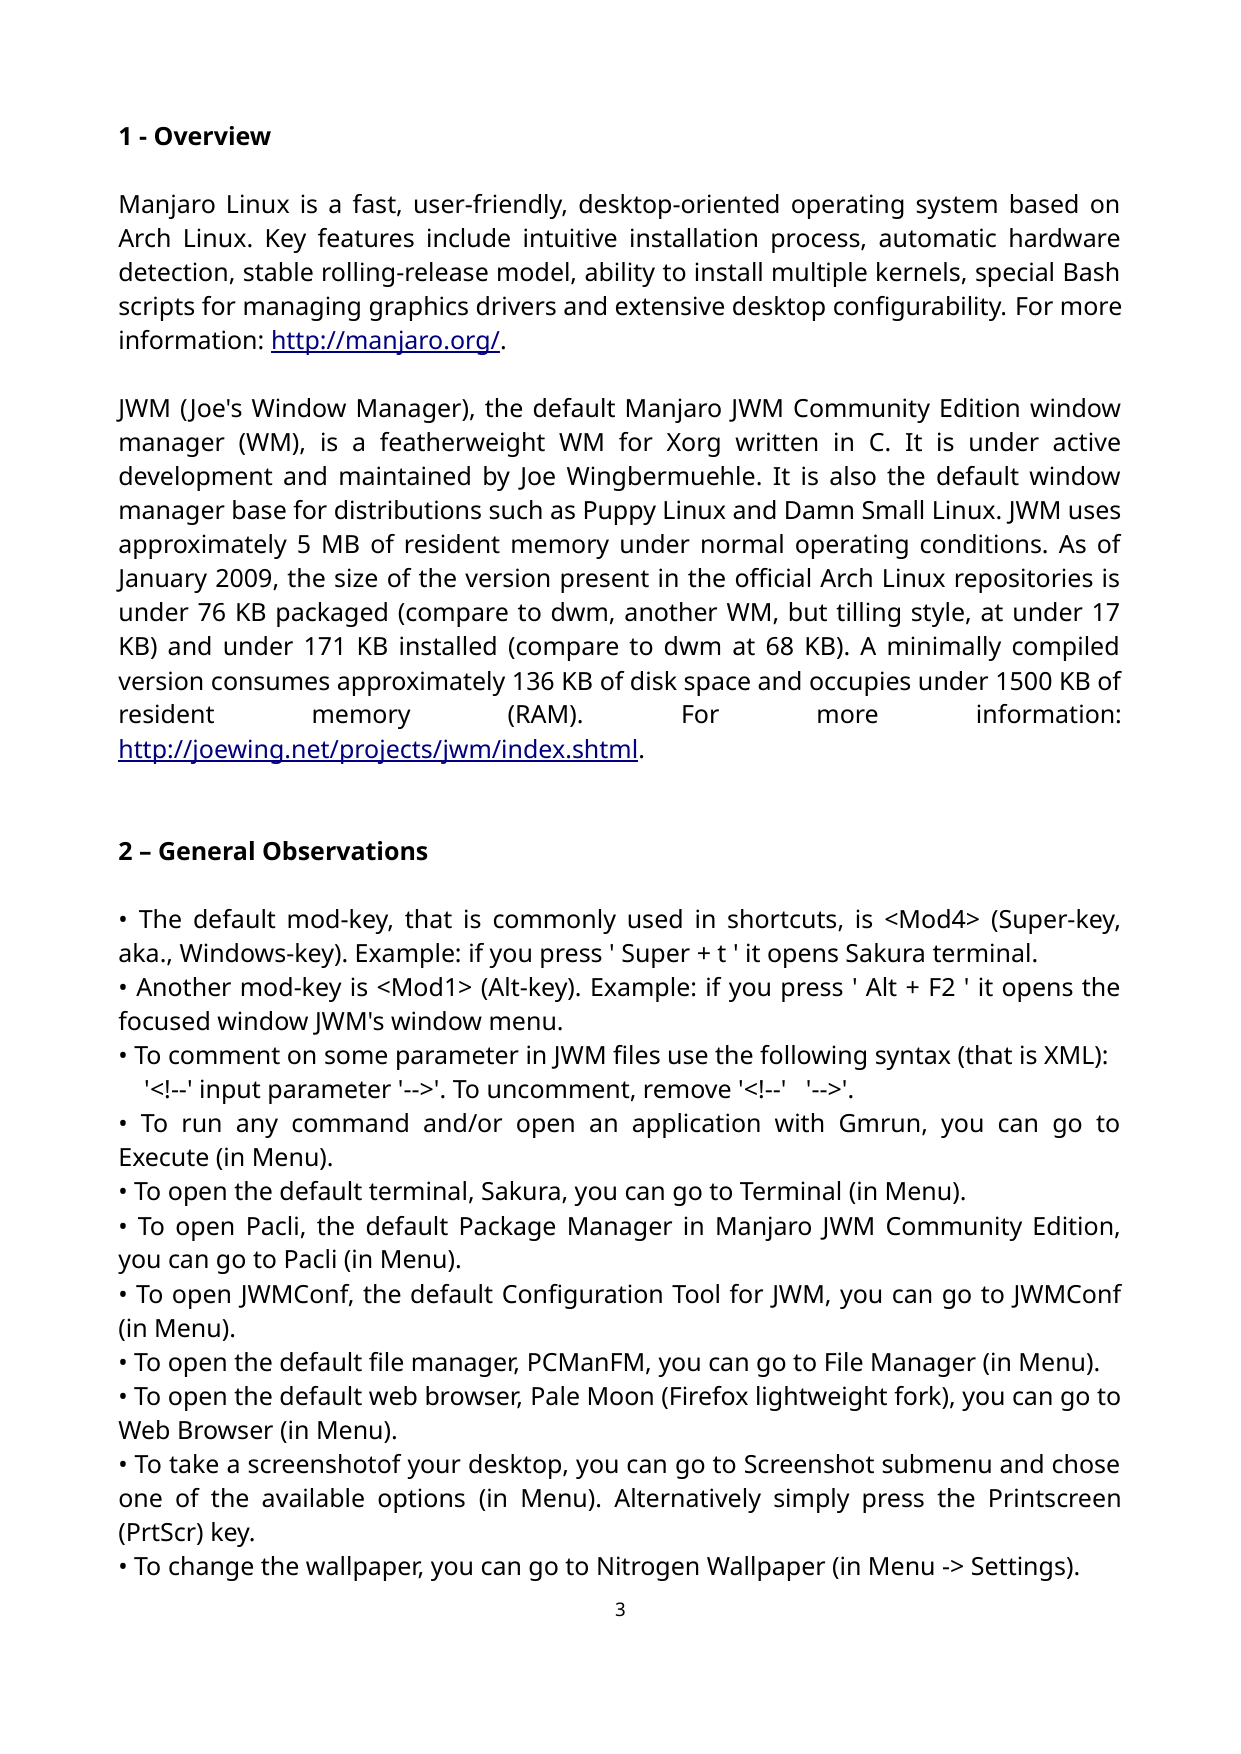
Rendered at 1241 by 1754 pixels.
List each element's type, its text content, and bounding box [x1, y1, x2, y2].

text • To open Pacli, the default Package Manager in Manjaro JWM Community Edition, you can go to Pacli (in Menu). [118, 1208, 1122, 1276]
text Manjaro Linux is a fast, user-friendly, desktop-oriented operating system based on Arch Linux. Key features include intuitive installation process, automatic hardware detection, stable rolling-release model, ability to install multiple kernels, special Bash scripts for managing graphics drivers and extensive desktop configurability. For more information: http://manjaro.org/. [118, 186, 1122, 357]
text • To open the default file manager, PCManFM, you can go to File Manager (in Menu). [118, 1344, 1122, 1378]
text • To take a screenshotof your desktop, you can go to Screenshot submenu and chose one of the available options (in Menu). Alternatively simply press the Printscreen (PrtScr) key. [118, 1447, 1122, 1549]
text JWM (Joe's Window Manager), the default Manjaro JWM Community Edition window manager (WM), is a featherweight WM for Xorg written in C. It is under active development and maintained by Joe Wingbermuehle. It is also the default window manager base for distributions such as Puppy Linux and Damn Small Linux. JWM uses approximately 5 MB of resident memory under normal operating conditions. As of January 2009, the size of the version present in the official Arch Linux repositories is under 76 KB packaged (compare to dwm, another WM, but tilling style, at under 17 KB) and under 171 KB installed (compare to dwm at 68 KB). A minimally compiled version consumes approximately 136 KB of disk space and occupies under 1500 KB of resident memory (RAM). For more information: http://joewing.net/projects/jwm/index.shtml. [118, 391, 1122, 765]
text • To open the default terminal, Sakura, you can go to Terminal (in Menu). [118, 1174, 1122, 1208]
text • To open JWMConf, the default Configuration Tool for JWM, you can go to JWMConf (in Menu). [118, 1276, 1122, 1344]
text • To change the wallpaper, you can go to Nitrogen Wallpaper (in Menu -> Settings). [118, 1549, 1122, 1583]
subtitle 1 - Overview [118, 118, 1122, 152]
text • The default mod-key, that is commonly used in shortcuts, is <Mod4> (Super-key, aka., Windows-key). Example: if you press ' Super + t ' it opens Sakura terminal. [118, 902, 1122, 970]
subtitle 2 – General Observations [118, 833, 1122, 867]
text '<!--' input parameter '-->'. To uncomment, remove '<!--' '-->'. [118, 1072, 1122, 1106]
text • Another mod-key is <Mod1> (Alt-key). Example: if you press ' Alt + F2 ' it opens the focused window JWM's window menu. [118, 970, 1122, 1038]
text • To comment on some parameter in JWM files use the following syntax (that is XML): [118, 1038, 1122, 1072]
text • To run any command and/or open an application with Gmrun, you can go to Execute (in Menu). [118, 1106, 1122, 1174]
text • To open the default web browser, Pale Moon (Firefox lightweight fork), you can go to Web Browser (in Menu). [118, 1378, 1122, 1447]
